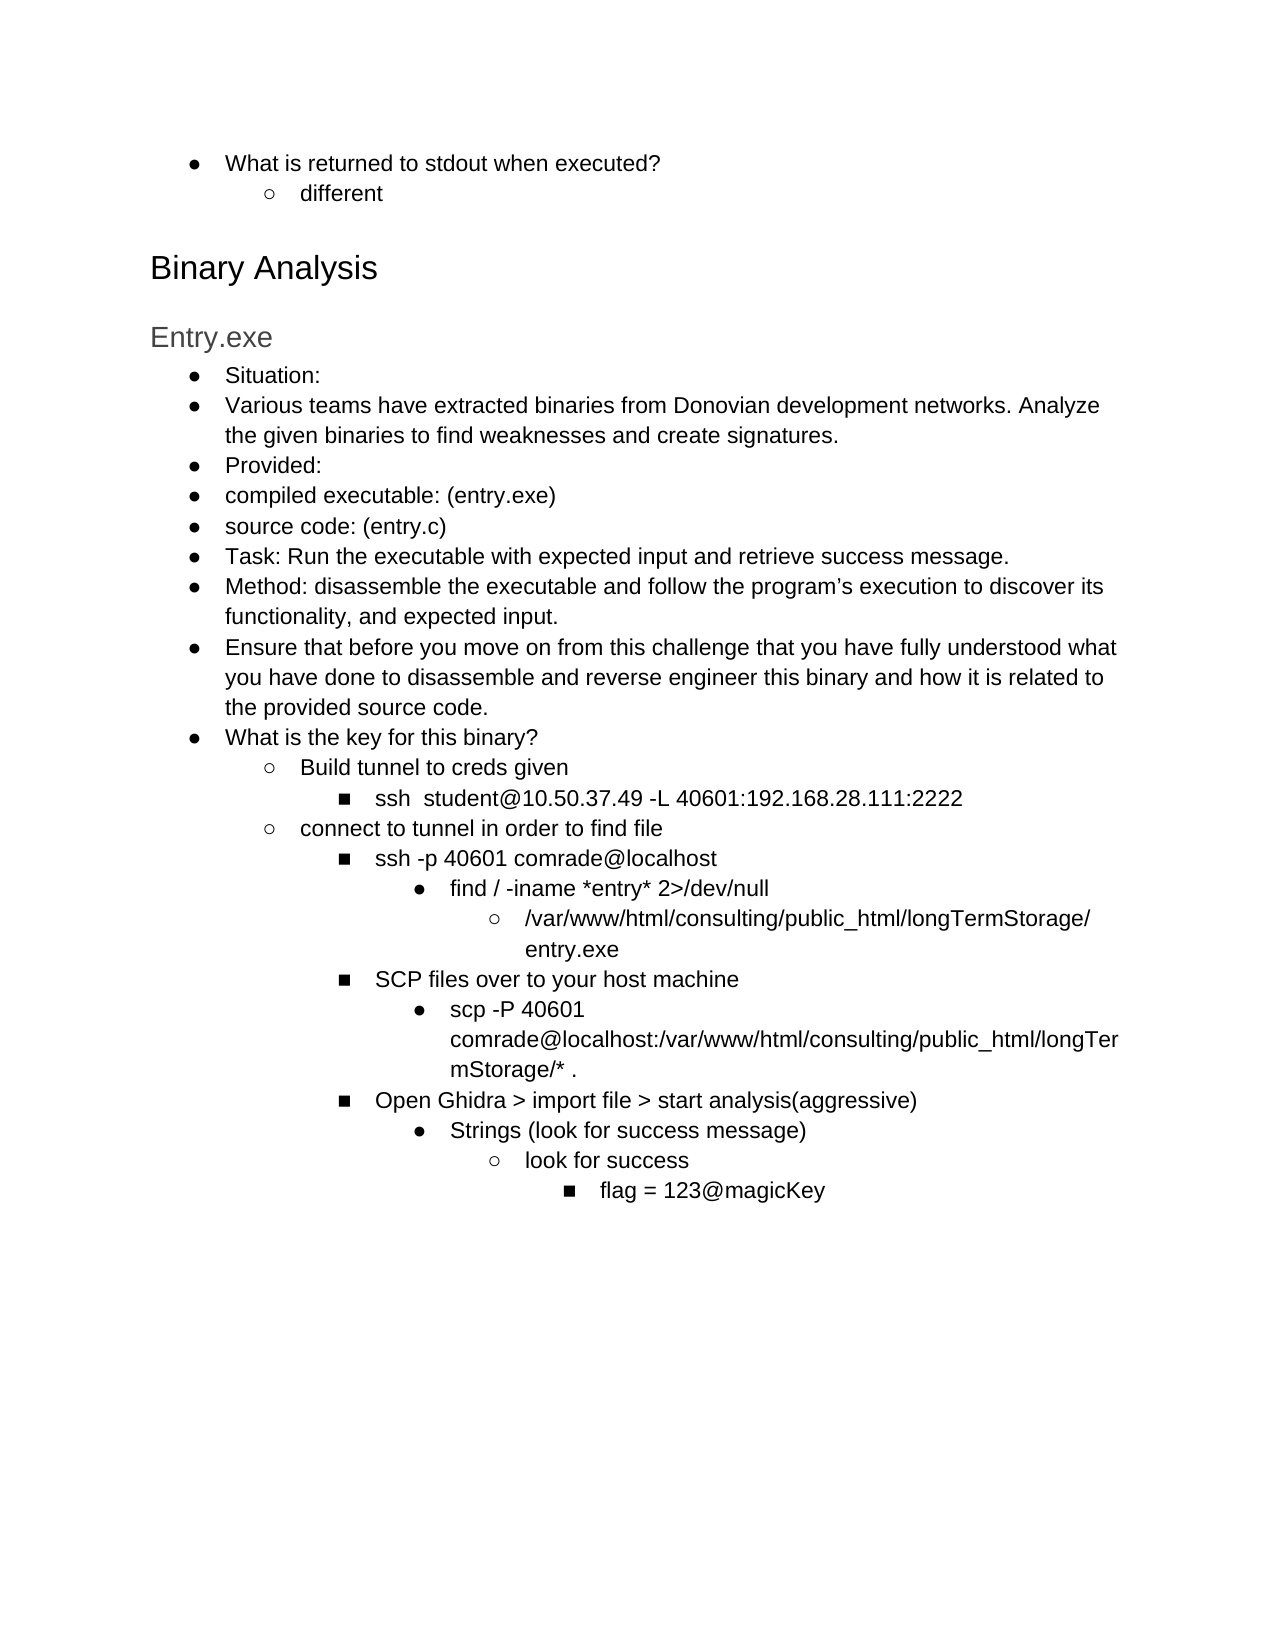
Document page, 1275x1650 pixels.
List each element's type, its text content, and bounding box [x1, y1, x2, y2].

list Ensure that before you move on from this challenge that you have fully understood what you have done to disassemble and reverse engineer this binary and how it is related to the provided source code. [187, 633, 1125, 720]
list compiled executable: (entry.exe) [187, 482, 1125, 509]
list scp -P 40601 comrade@localhost:/var/www/html/consulting/public_html/longTermStorage/* . [412, 996, 1125, 1083]
list different [262, 180, 1125, 207]
list Various teams have extracted binaries from Donovian development networks. Analyze the given binaries to find weaknesses and create signatures. [187, 392, 1125, 448]
list ssh student@10.50.37.49 -L 40601:192.168.28.111:2222 [337, 784, 1125, 811]
list source code: (entry.c) [187, 513, 1125, 539]
list /var/www/html/consulting/public_html/longTermStorage/entry.exe [487, 905, 1125, 962]
subtitle Binary Analysis [150, 248, 1125, 286]
list Method: disassemble the executable and follow the program’s execution to discover its functionality, and expected input. [187, 573, 1125, 629]
list find / -iname *entry* 2>/dev/null [412, 875, 1125, 901]
list connect to tunnel in order to find file [262, 815, 1125, 841]
list Open Ghidra > import file > start analysis(aggressive) [337, 1087, 1125, 1113]
subtitle Entry.exe [150, 320, 1125, 353]
list What is returned to stdout when executed? [187, 150, 1125, 176]
list Task: Run the executable with expected input and retrieve success message. [187, 543, 1125, 569]
list Strings (look for success message) [412, 1117, 1125, 1143]
list What is the key for this binary? [187, 724, 1125, 750]
list SCP files over to your host machine [337, 966, 1125, 992]
list Provided: [187, 452, 1125, 478]
list look for success [487, 1147, 1125, 1173]
list flag = 123@magicKey [562, 1177, 1125, 1203]
list Situation: [187, 362, 1125, 388]
list ssh -p 40601 comrade@localhost [337, 845, 1125, 871]
list Build tunnel to creds given [262, 754, 1125, 781]
